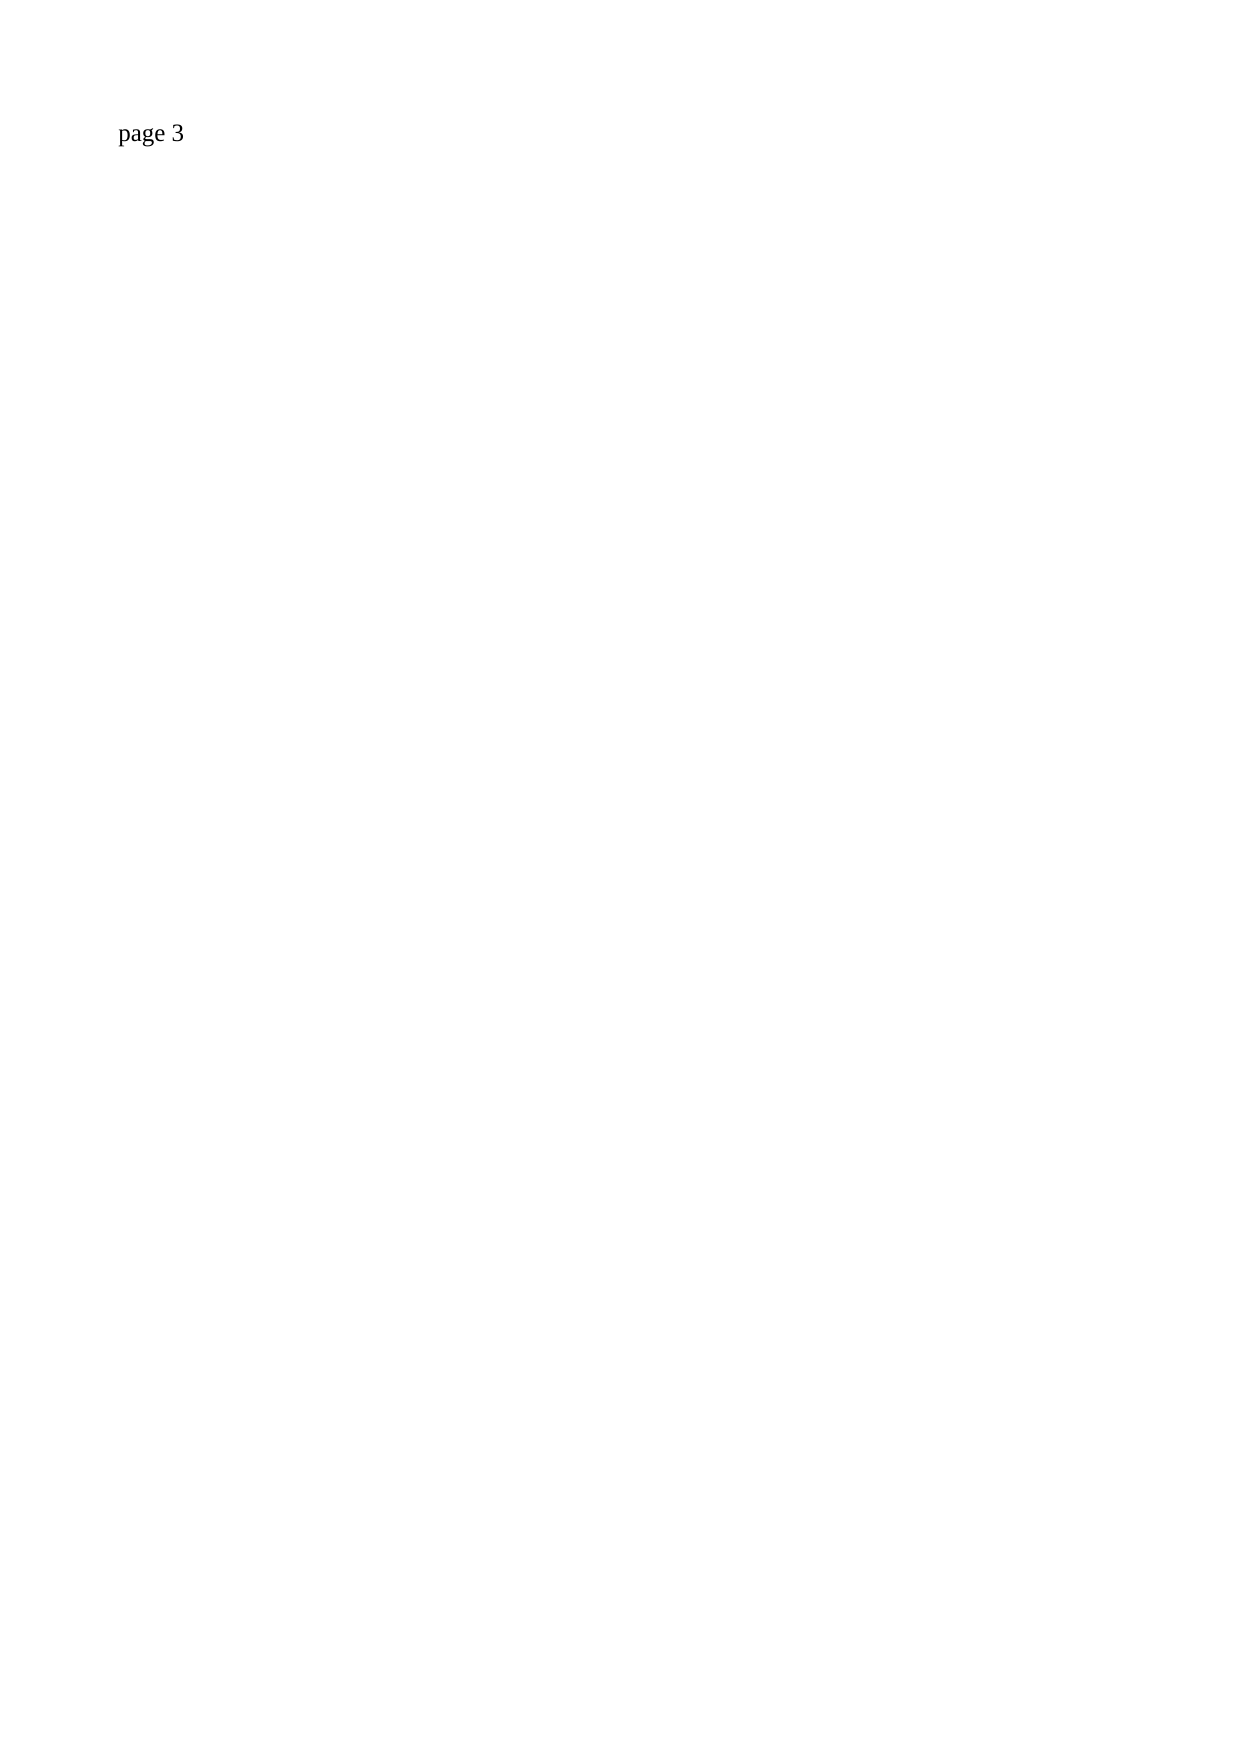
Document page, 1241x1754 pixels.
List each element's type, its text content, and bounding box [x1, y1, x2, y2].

text page 3 [118, 118, 1122, 147]
